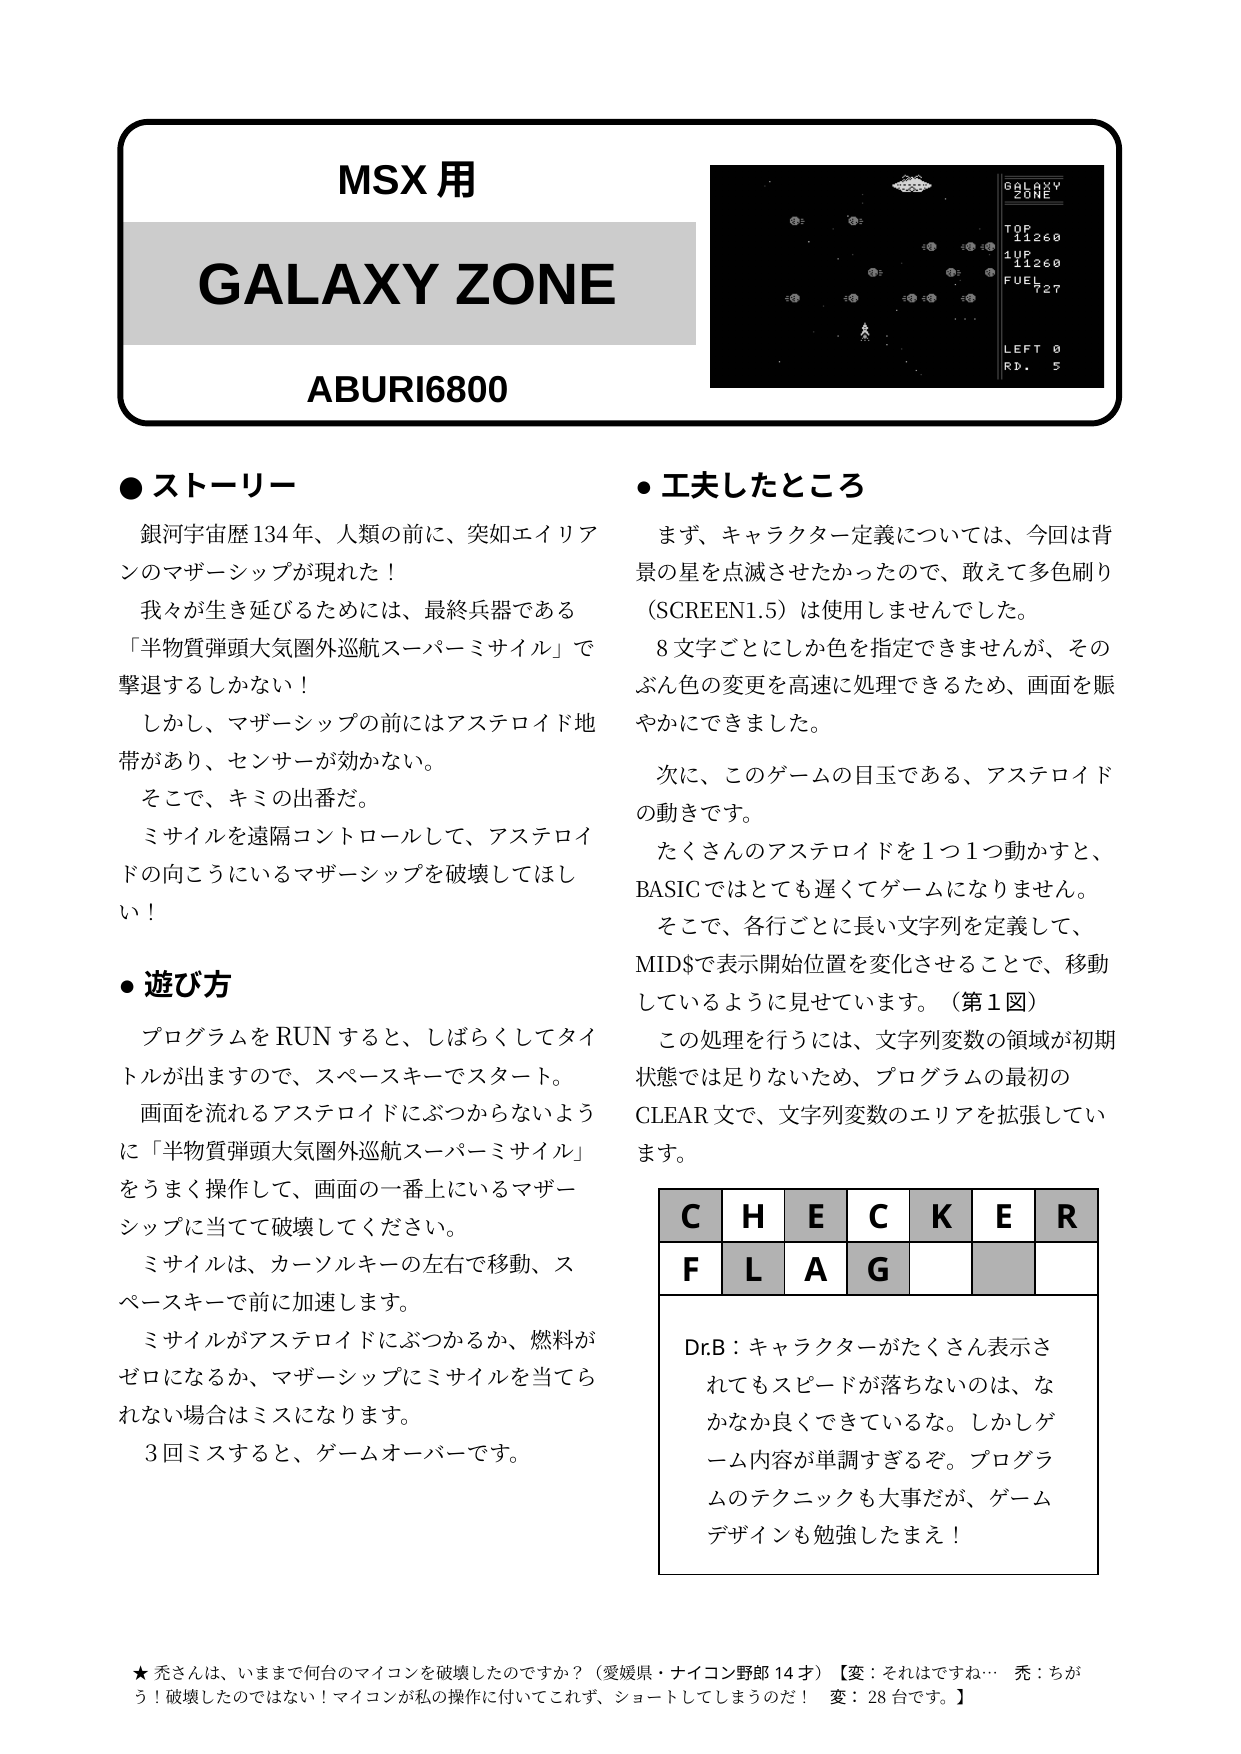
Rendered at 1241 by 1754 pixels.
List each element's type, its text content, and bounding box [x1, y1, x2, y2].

table_cell A [785, 1243, 846, 1294]
table_cell L [723, 1243, 784, 1294]
table_header R [1036, 1190, 1097, 1241]
table_header E [785, 1190, 846, 1241]
table_cell Dr.B：キャラクターがたくさん表示さ れてもスピードが落ちないのは、な かなか良くできているな。しかしゲ ーム内容が単調すぎるぞ。プログラ ムのテクニックも大事だが、ゲーム デザインも勉強したまえ！ [660, 1296, 1097, 1573]
subtitle ● ストーリー [118, 463, 605, 505]
subtitle ● 工夫したところ [635, 463, 1122, 505]
table_cell [973, 1243, 1034, 1294]
table_cell ABURI6800 [124, 345, 696, 419]
table_header [1113, 398, 1123, 419]
table_cell G [848, 1243, 909, 1294]
table_header MSX用 [124, 125, 696, 222]
text 次に、このゲームの目玉である、アステロイドの動きです。 たくさんのアステロイドを１つ１つ動かすと、BASICではとても遅くてゲームになりません。 そこで、各行ごとに長い文字列を定義して、MID$で表示開始位置を変化させることで、移動しているように見せています。（第１図） この処理を行うには、文字列変数の領域が初期状態では足りないため、プログラムの最初のCLEAR文で、文字列変数のエリアを拡張しています。 [635, 759, 1122, 1167]
table_cell [910, 1243, 971, 1294]
subtitle ● 遊び方 [118, 962, 605, 1004]
table_header [696, 125, 1116, 419]
table_header H [723, 1190, 784, 1241]
table_cell [1036, 1243, 1097, 1294]
table_header E [973, 1190, 1034, 1241]
table_header K [910, 1190, 971, 1241]
text まず、キャラクター定義については、今回は背景の星を点滅させたかったので、敢えて多色刷り（SCREEN1.5）は使用しませんでした。 8文字ごとにしか色を指定できませんが、そのぶん色の変更を高速に処理できるため、画面を賑やかにできました。 [635, 518, 1122, 738]
text プログラムをRUNすると、しばらくしてタイトルが出ますので、スペースキーでスタート。 画面を流れるアステロイドにぶつからないように「半物質弾頭大気圏外巡航スーパーミサイル」をうまく操作して、画面の一番上にいるマザーシップに当てて破壊してください。 ミサイルは、カーソルキーの左右で移動、スペースキーで前に加速します。 ミサイルがアステロイドにぶつかるか、燃料がゼロになるか、マザーシップにミサイルを当てられない場合はミスになります。 ３回ミスすると、ゲームオーバーです。 [118, 1017, 605, 1511]
table_header [118, 118, 146, 139]
table_header [1093, 118, 1123, 147]
table_header C [660, 1190, 721, 1241]
text 銀河宇宙歴134年、人類の前に、突如エイリアンのマザーシップが現れた！ 我々が生き延びるためには、最終兵器である「半物質弾頭大気圏外巡航スーパーミサイル」で撃退するしかない！ しかし、マザーシップの前にはアステロイド地帯があり、センサーが効かない。 そこで、キミの出番だ。 ミサイルを遠隔コントロールして、アステロイドの向こうにいるマザーシップを破壊してほしい！ [118, 518, 605, 926]
table_cell F [660, 1243, 721, 1294]
table_cell GALAXY ZONE [124, 222, 696, 345]
table_header C [848, 1190, 909, 1241]
picture [710, 165, 1105, 388]
